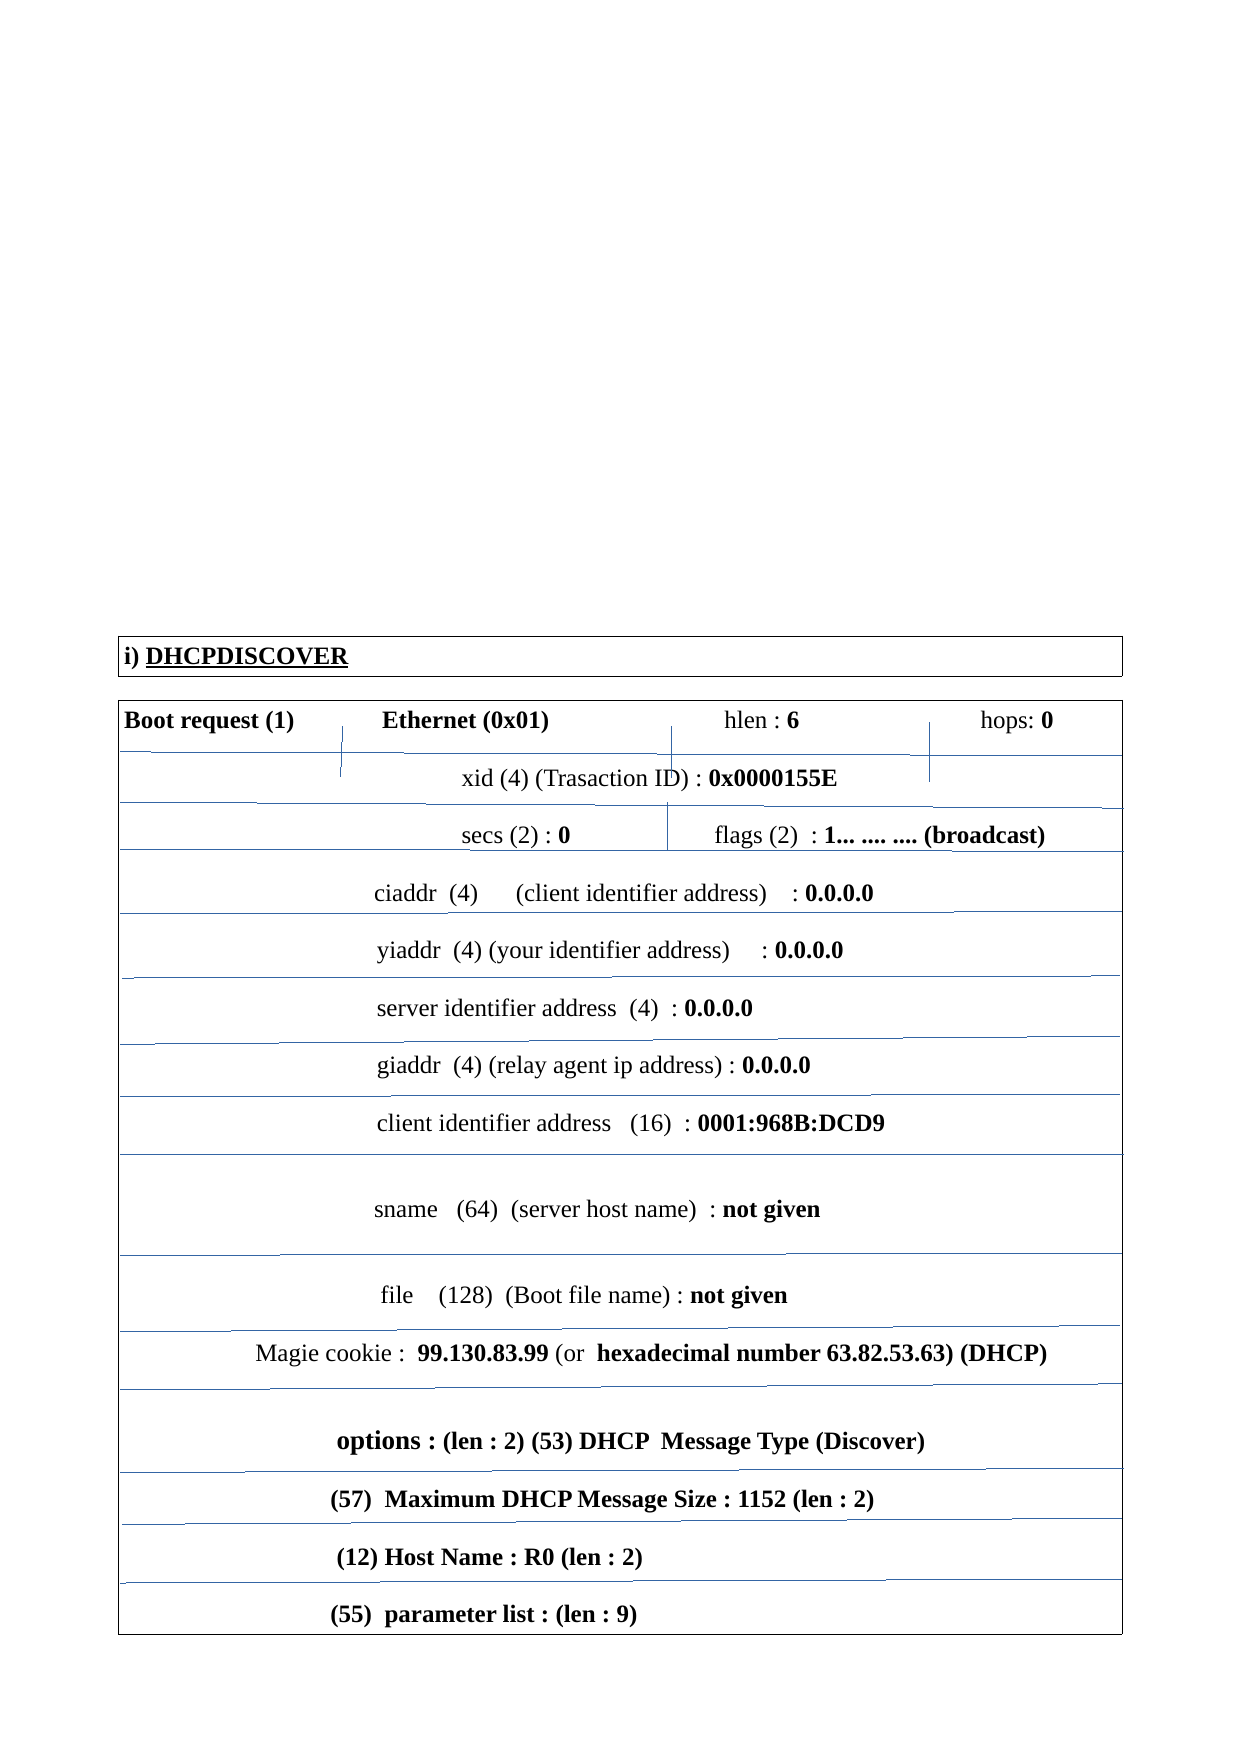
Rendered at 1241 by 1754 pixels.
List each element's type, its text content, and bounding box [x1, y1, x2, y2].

table_header i) DHCPDISCOVER [119, 637, 1122, 676]
table_header Boot request (1) Ethernet (0x01) hlen : 6 hops: 0 xid (4) (Trasaction ID) : 0x0000155E secs (2) : 0 flags (2) : 1... .... .... (broadcast) ciaddr (4) (client identifier address) : 0.0.0.0 yiaddr (4) (your identifier address) : 0.0.0.0 server identifier address (4) : 0.0.0.0 giaddr (4) (relay agent ip address) : 0.0.0.0 client identifier address (16) : 0001:968B:DCD9 sname (64) (server host name) : not given file (128) (Boot file name) : not given Magie cookie : 99.130.83.99 (or hexadecimal number 63.82.53.63) (DHCP) options : (len : 2) (53) DHCP Message Type (Discover) (57) Maximum DHCP Message Size : 1152 (len : 2) (12) Host Name : R0 (len : 2) (55) parameter list : (len : 9) [119, 701, 1122, 1634]
